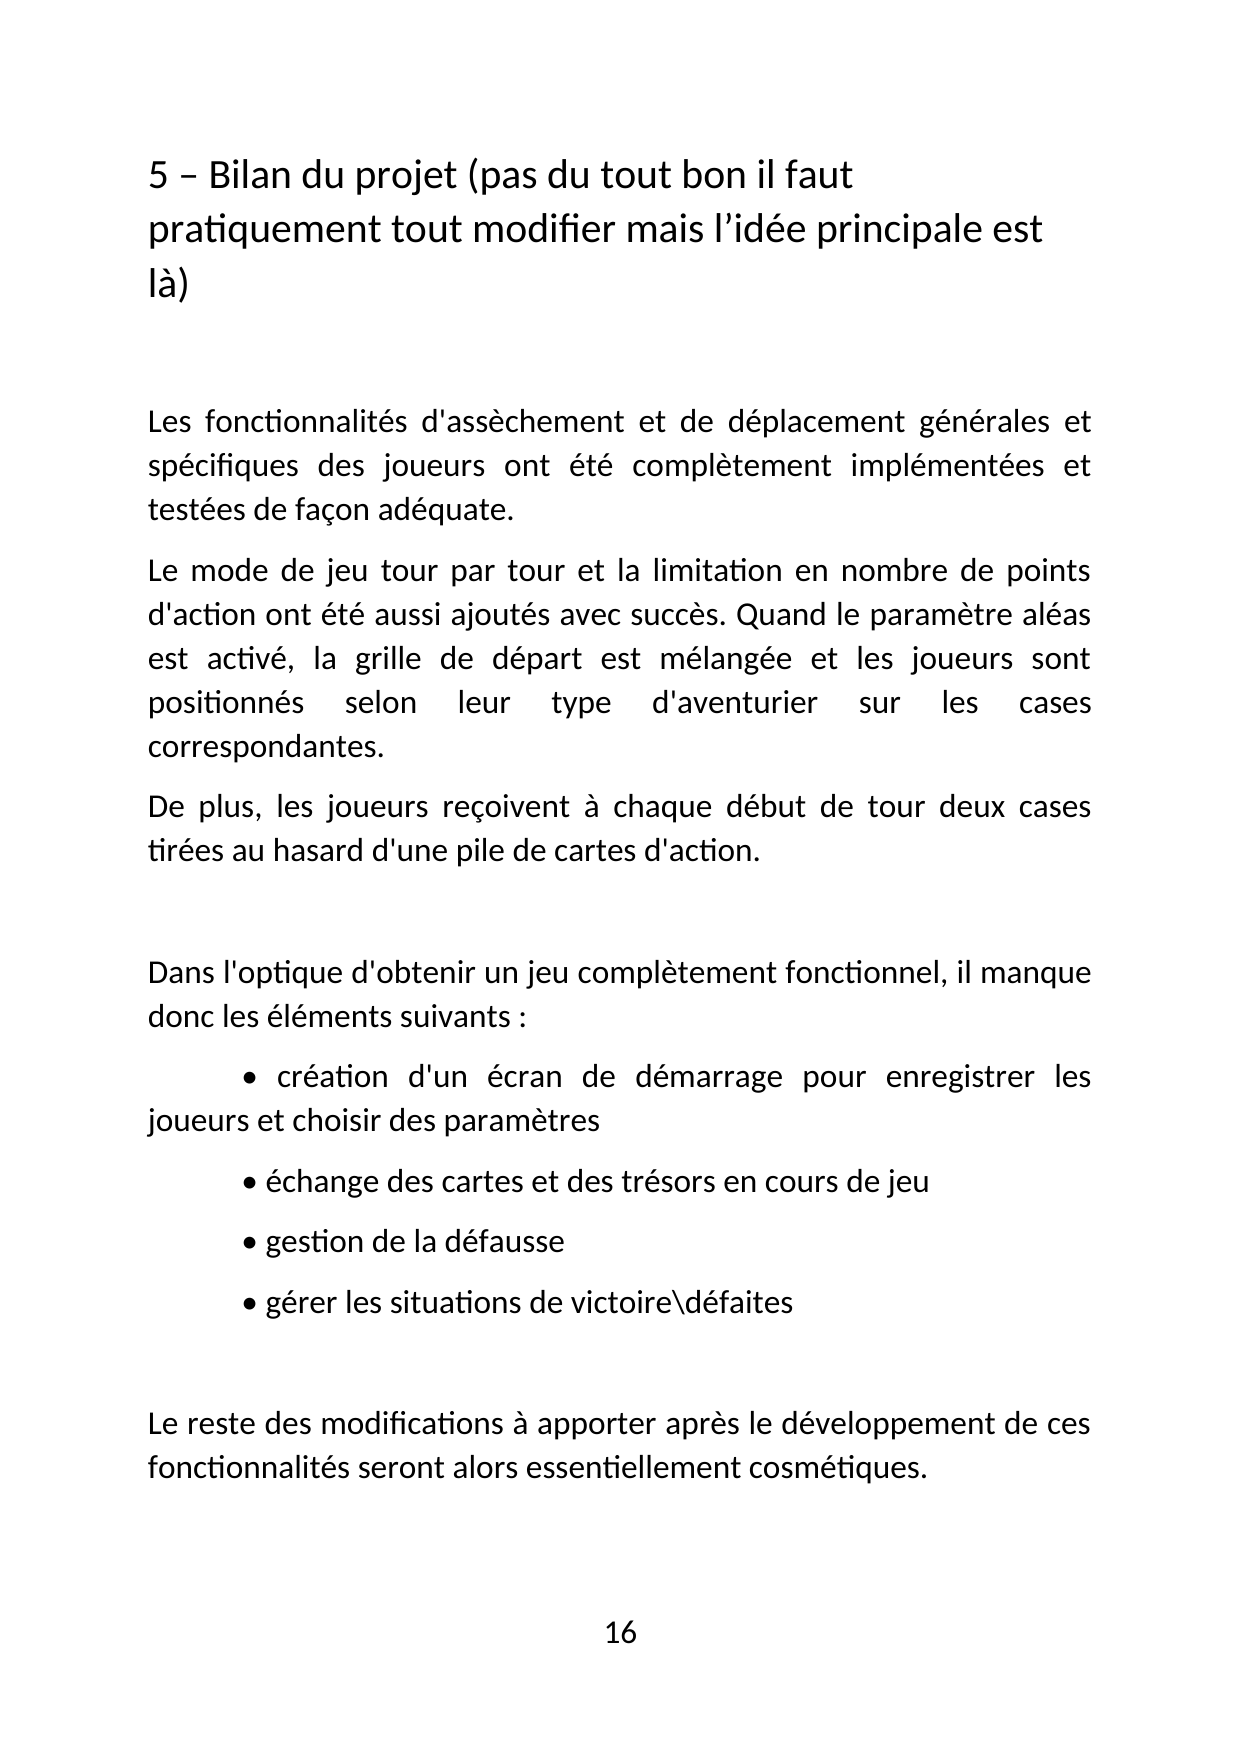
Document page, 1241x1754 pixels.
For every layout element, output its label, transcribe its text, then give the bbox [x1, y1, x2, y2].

text De plus, les joueurs reçoivent à chaque début de tour deux cases tirées au hasard d'une pile de cartes d'action. [148, 786, 1093, 870]
text Dans l'optique d'obtenir un jeu complètement fonctionnel, il manque donc les éléments suivants : [148, 951, 1093, 1035]
text Les fonctionnalités d'assèchement et de déplacement générales et spécifiques des joueurs ont été complètement implémentées et testées de façon adéquate. [148, 401, 1093, 529]
text • échange des cartes et des trésors en cours de jeu [148, 1160, 1093, 1201]
text • gestion de la défausse [148, 1221, 1093, 1261]
text Le reste des modifications à apporter après le développement de ces fonctionnalités seront alors essentiellement cosmétiques. [148, 1402, 1093, 1487]
text • gérer les situations de victoire\défaites [148, 1281, 1093, 1322]
text 5 – Bilan du projet (pas du tout bon il faut pratiquement tout modifier mais l’idée principale est là) [148, 148, 1093, 308]
text Le mode de jeu tour par tour et la limitation en nombre de points d'action ont été aussi ajoutés avec succès. Quand le paramètre aléas est activé, la grille de départ est mélangée et les joueurs sont positionnés selon leur type d'aventurier sur les cases correspondantes. [148, 549, 1093, 766]
text • création d'un écran de démarrage pour enregistrer les joueurs et choisir des paramètres [148, 1055, 1093, 1140]
